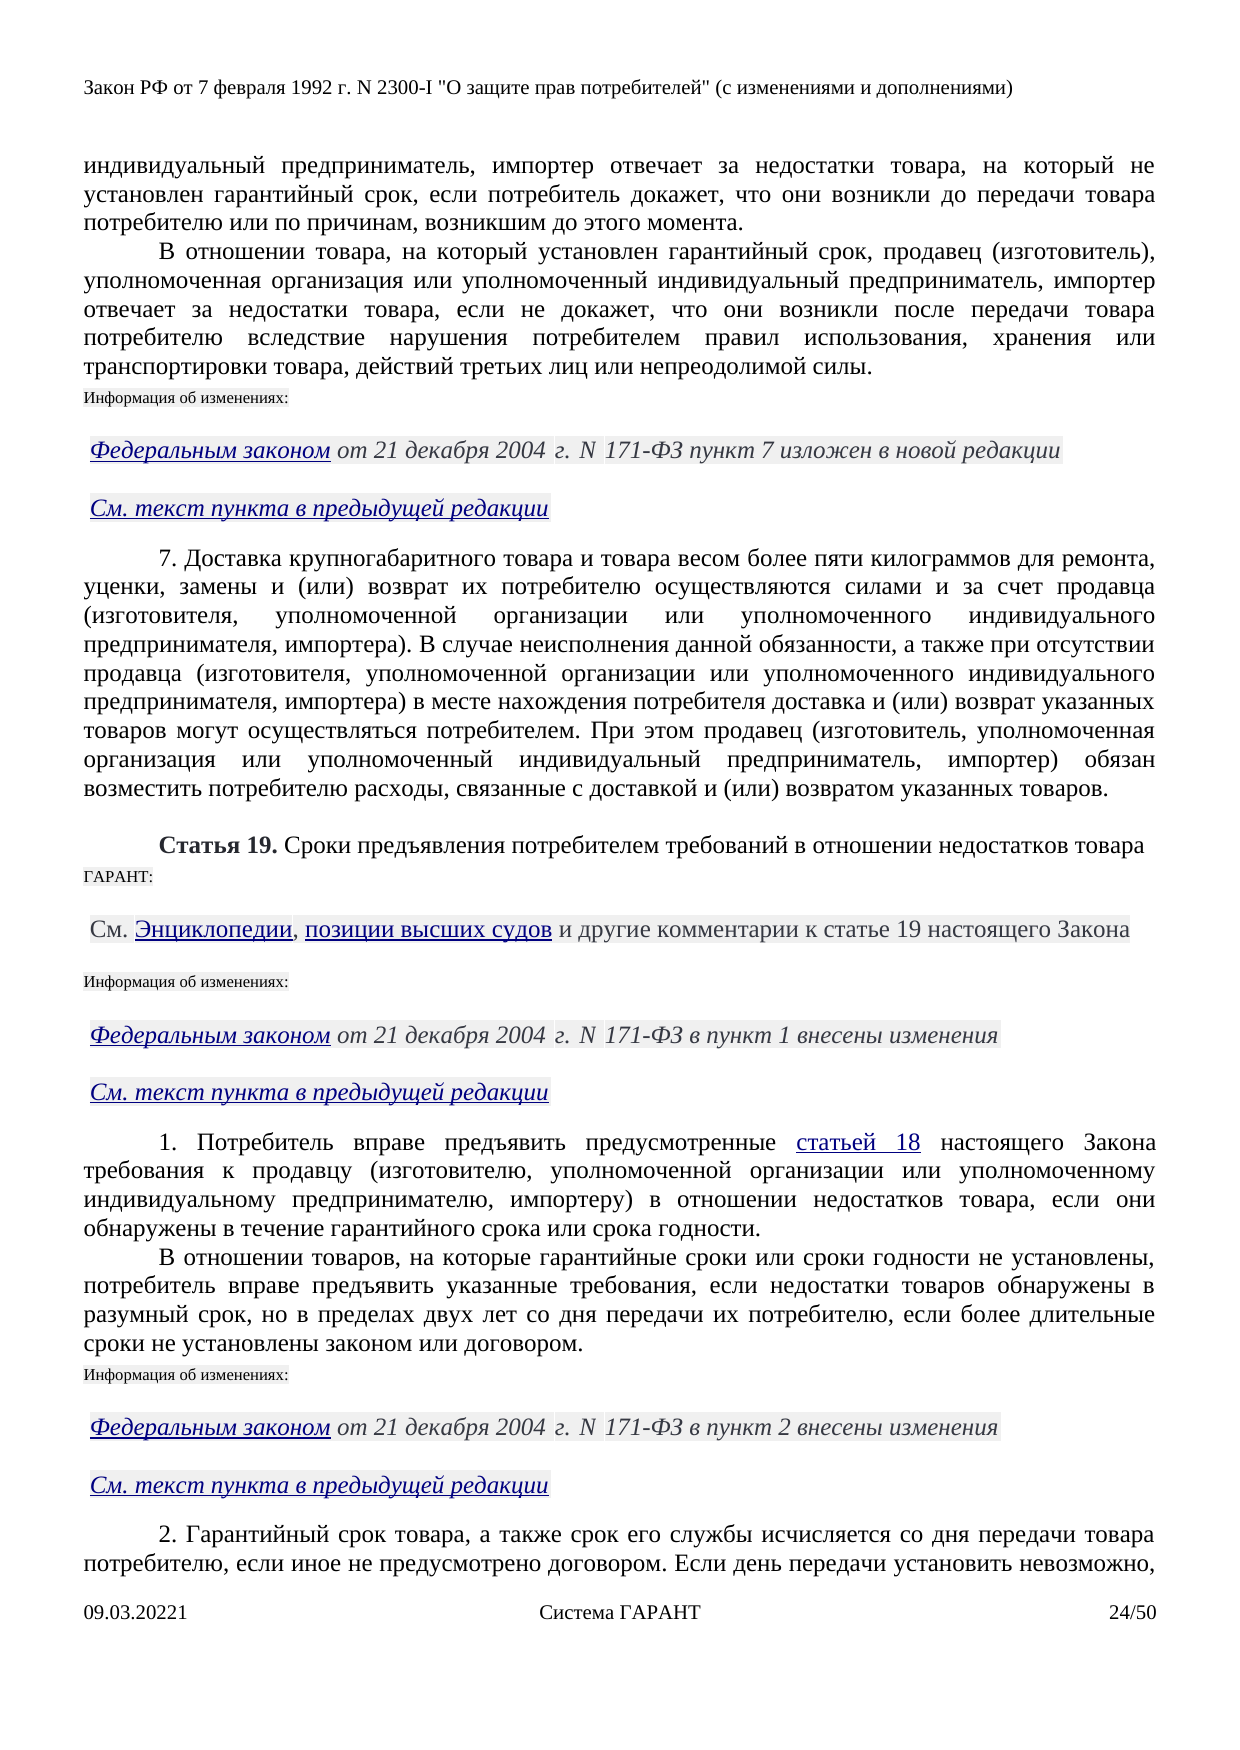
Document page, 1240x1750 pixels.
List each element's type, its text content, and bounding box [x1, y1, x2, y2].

text Статья 19. Сроки предъявления потребителем требований в отношении недостатков товара [158, 830, 1156, 859]
text В отношении товаров, на которые гарантийные сроки или сроки годности не установлены, потребитель вправе предъявить указанные требования, если недостатки товаров обнаружены в разумный срок, но в пределах двух лет со дня передачи их потребителю, если более длительные сроки не установлены законом или договором. [83, 1242, 1156, 1357]
text Информация об изменениях: [83, 972, 1156, 991]
text См. текст пункта в предыдущей редакции [83, 493, 1156, 522]
text В отношении товара, на который установлен гарантийный срок, продавец (изготовитель), уполномоченная организация или уполномоченный индивидуальный предприниматель, импортер отвечает за недостатки товара, если не докажет, что они возникли после передачи товара потребителю вследствие нарушения потребителем правил использования, хранения или транспортировки товара, действий третьих лиц или непреодолимой силы. [83, 236, 1156, 380]
text См. текст пункта в предыдущей редакции [83, 1077, 1156, 1106]
text ГАРАНТ: [83, 867, 1156, 886]
text Федеральным законом от 21 декабря 2004 г. N 171-ФЗ пункт 7 изложен в новой редакции [83, 436, 1156, 464]
text 1. Потребитель вправе предъявить предусмотренные статьей 18 настоящего Закона требования к продавцу (изготовителю, уполномоченной организации или уполномоченному индивидуальному предпринимателю, импортеру) в отношении недостатков товара, если они обнаружены в течение гарантийного срока или срока годности. [83, 1127, 1156, 1242]
text Информация об изменениях: [83, 388, 1156, 407]
text Федеральным законом от 21 декабря 2004 г. N 171-ФЗ в пункт 2 внесены изменения [83, 1412, 1156, 1441]
text Федеральным законом от 21 декабря 2004 г. N 171-ФЗ в пункт 1 внесены изменения [83, 1020, 1156, 1048]
text См. Энциклопедии, позиции высших судов и другие комментарии к статье 19 настоящего Закона [83, 914, 1156, 943]
text индивидуальный предприниматель, импортер отвечает за недостатки товара, на который не установлен гарантийный срок, если потребитель докажет, что они возникли до передачи товара потребителю или по причинам, возникшим до этого момента. [83, 150, 1156, 236]
text 7. Доставка крупногабаритного товара и товара весом более пяти килограммов для ремонта, уценки, замены и (или) возврат их потребителю осуществляются силами и за счет продавца (изготовителя, уполномоченной организации или уполномоченного индивидуального предпринимателя, импортера). В случае неисполнения данной обязанности, а также при отсутствии продавца (изготовителя, уполномоченной организации или уполномоченного индивидуального предпринимателя, импортера) в месте нахождения потребителя доставка и (или) возврат указанных товаров могут осуществляться потребителем. При этом продавец (изготовитель, уполномоченная организация или уполномоченный индивидуальный предприниматель, импортер) обязан возместить потребителю расходы, связанные с доставкой и (или) возвратом указанных товаров. [83, 543, 1156, 801]
text 2. Гарантийный срок товара, а также срок его службы исчисляется со дня передачи товара потребителю, если иное не предусмотрено договором. Если день передачи установить невозможно, [83, 1519, 1156, 1577]
text Информация об изменениях: [83, 1364, 1156, 1384]
text См. текст пункта в предыдущей редакции [83, 1470, 1156, 1498]
